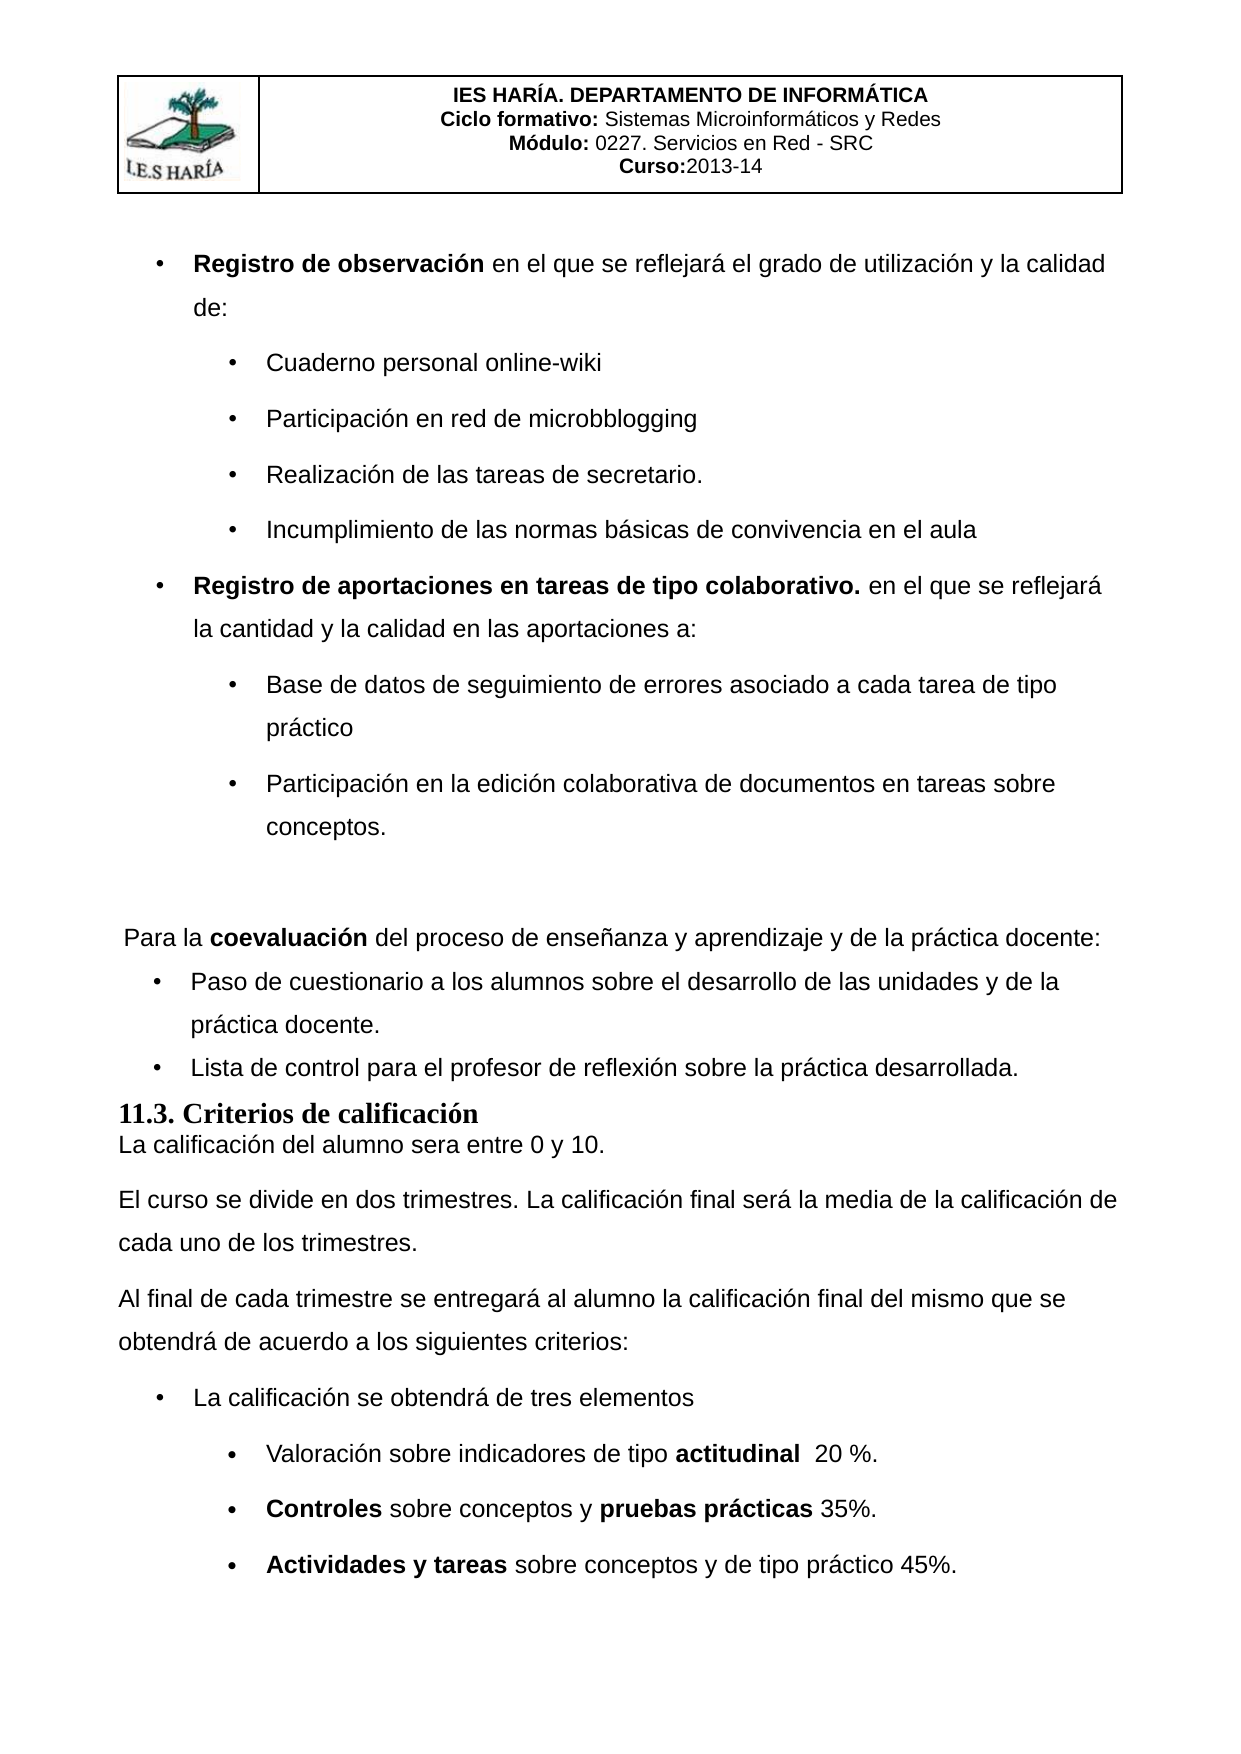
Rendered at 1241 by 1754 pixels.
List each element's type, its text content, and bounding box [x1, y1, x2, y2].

subtitle 11.3. Criterios de calificación [118, 1096, 1122, 1130]
list Controles sobre conceptos y pruebas prácticas 35%. [228, 1494, 1122, 1523]
text Al final de cada trimestre se entregará al alumno la calificación final del mismo que se obtendrá de acuerdo a los siguientes criterios: [118, 1284, 1122, 1356]
list Valoración sobre indicadores de tipo actitudinal 20 %. [228, 1438, 1122, 1467]
list Actividades y tareas sobre conceptos y de tipo práctico 45%. [228, 1550, 1122, 1578]
list Participación en red de microbblogging [228, 404, 1122, 433]
text El curso se divide en dos trimestres. La calificación final será la media de la calificación de cada uno de los trimestres. [118, 1185, 1122, 1257]
list Participación en la edición colaborativa de documentos en tareas sobre conceptos. [228, 769, 1122, 841]
list Registro de aportaciones en tareas de tipo colaborativo. en el que se reflejará la cantidad y la calidad en las aportaciones a: [156, 571, 1122, 643]
list Paso de cuestionario a los alumnos sobre el desarrollo de las unidades y de la práctica docente. [153, 967, 1122, 1038]
list Incumplimiento de las normas básicas de convivencia en el aula [228, 516, 1122, 544]
text Para la coevaluación del proceso de enseñanza y aprendizaje y de la práctica docente: [123, 923, 1121, 952]
list Lista de control para el profesor de reflexión sobre la práctica desarrollada. [153, 1053, 1122, 1082]
list Base de datos de seguimiento de errores asociado a cada tarea de tipo práctico [228, 670, 1122, 742]
list La calificación se obtendrá de tres elementos [156, 1383, 1122, 1412]
list Registro de observación en el que se reflejará el grado de utilización y la calidad de: [156, 249, 1122, 321]
picture [123, 82, 241, 181]
list Realización de las tareas de secretario. [228, 460, 1122, 489]
list Cuaderno personal online-wiki [228, 348, 1122, 377]
text La calificación del alumno sera entre 0 y 10. [118, 1130, 1122, 1158]
